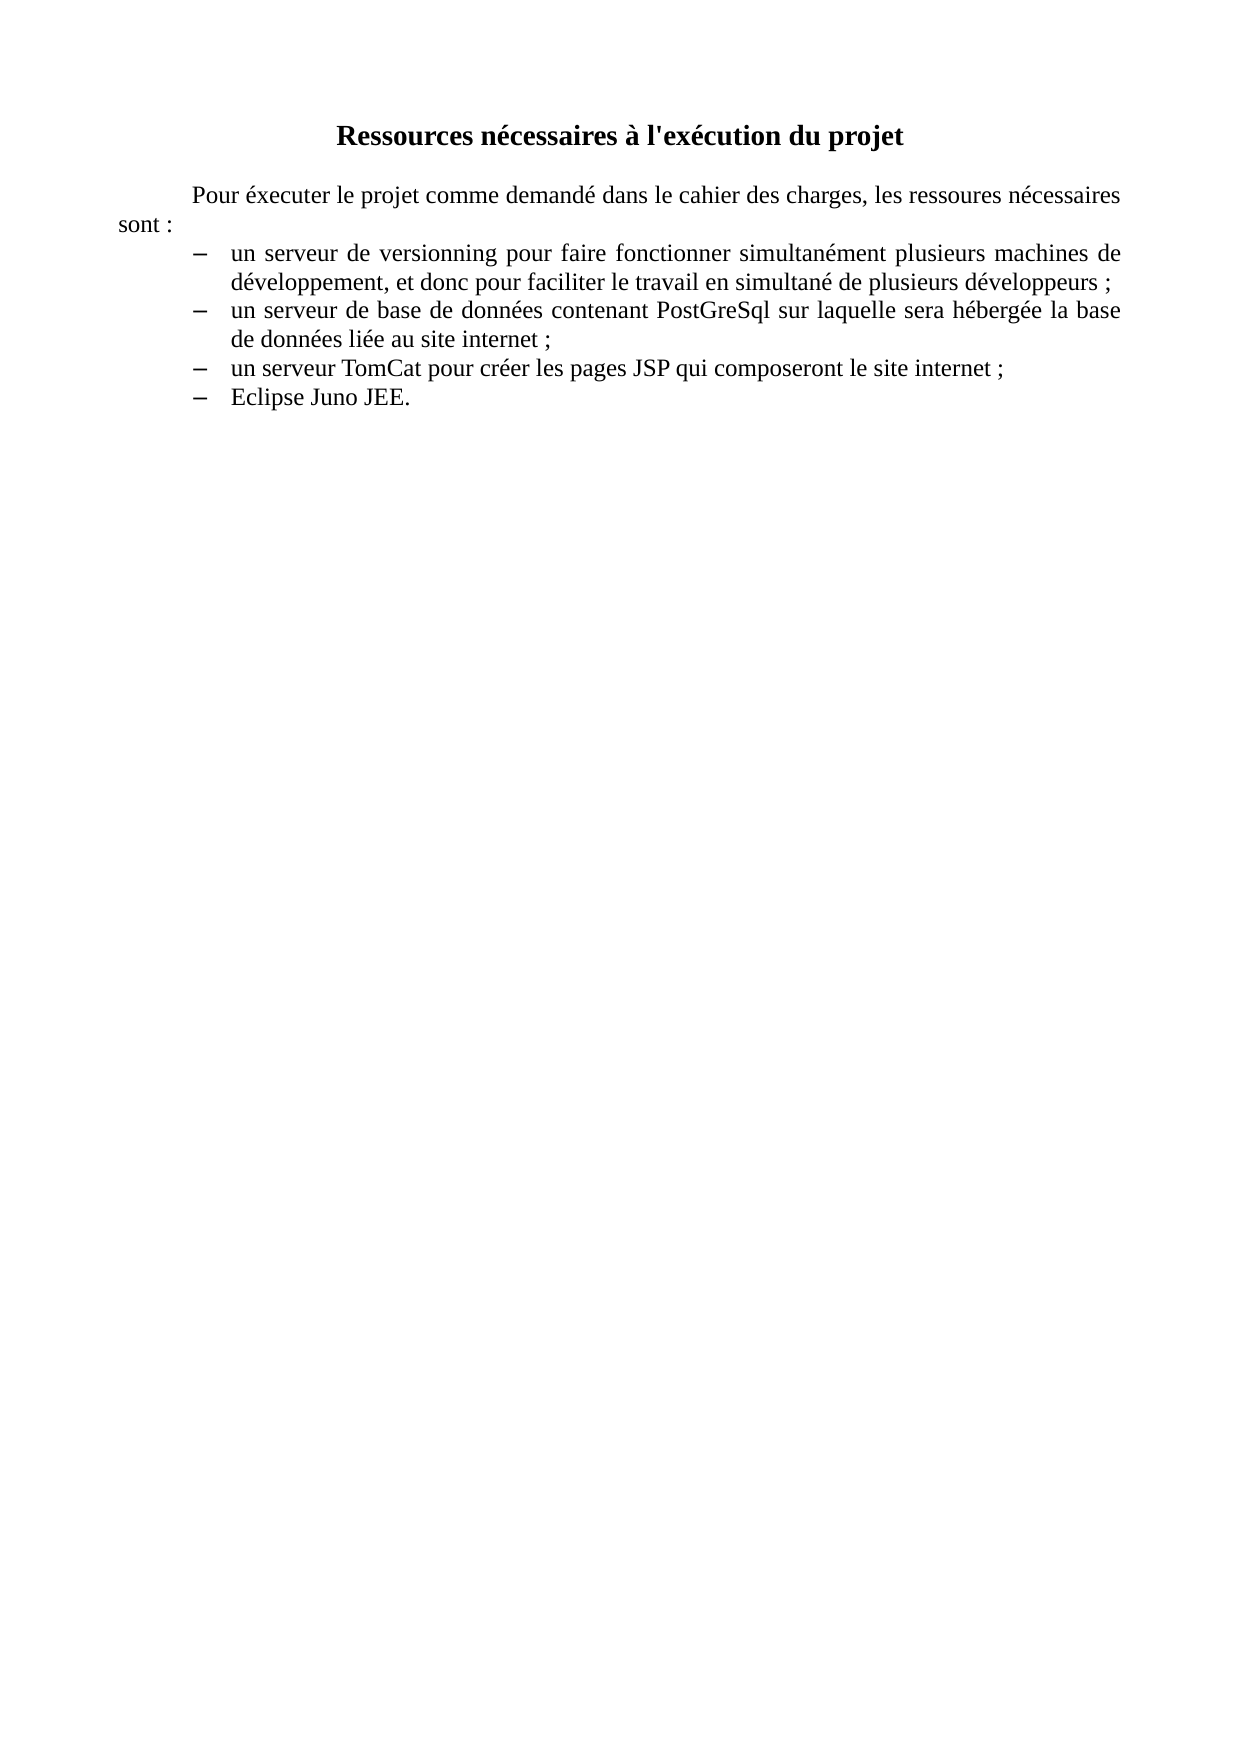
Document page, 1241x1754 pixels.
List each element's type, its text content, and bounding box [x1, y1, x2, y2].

text Pour éxecuter le projet comme demandé dans le cahier des charges, les ressoures nécessaires sont : [118, 180, 1122, 238]
list un serveur TomCat pour créer les pages JSP qui composeront le site internet ; [193, 353, 1122, 382]
list Eclipse Juno JEE. [193, 382, 1122, 410]
list un serveur de versionning pour faire fonctionner simultanément plusieurs machines de développement, et donc pour faciliter le travail en simultané de plusieurs développeurs ; [193, 238, 1122, 295]
list un serveur de base de données contenant PostGreSql sur laquelle sera hébergée la base de données liée au site internet ; [193, 295, 1122, 353]
text Ressources nécessaires à l'exécution du projet [118, 118, 1122, 152]
